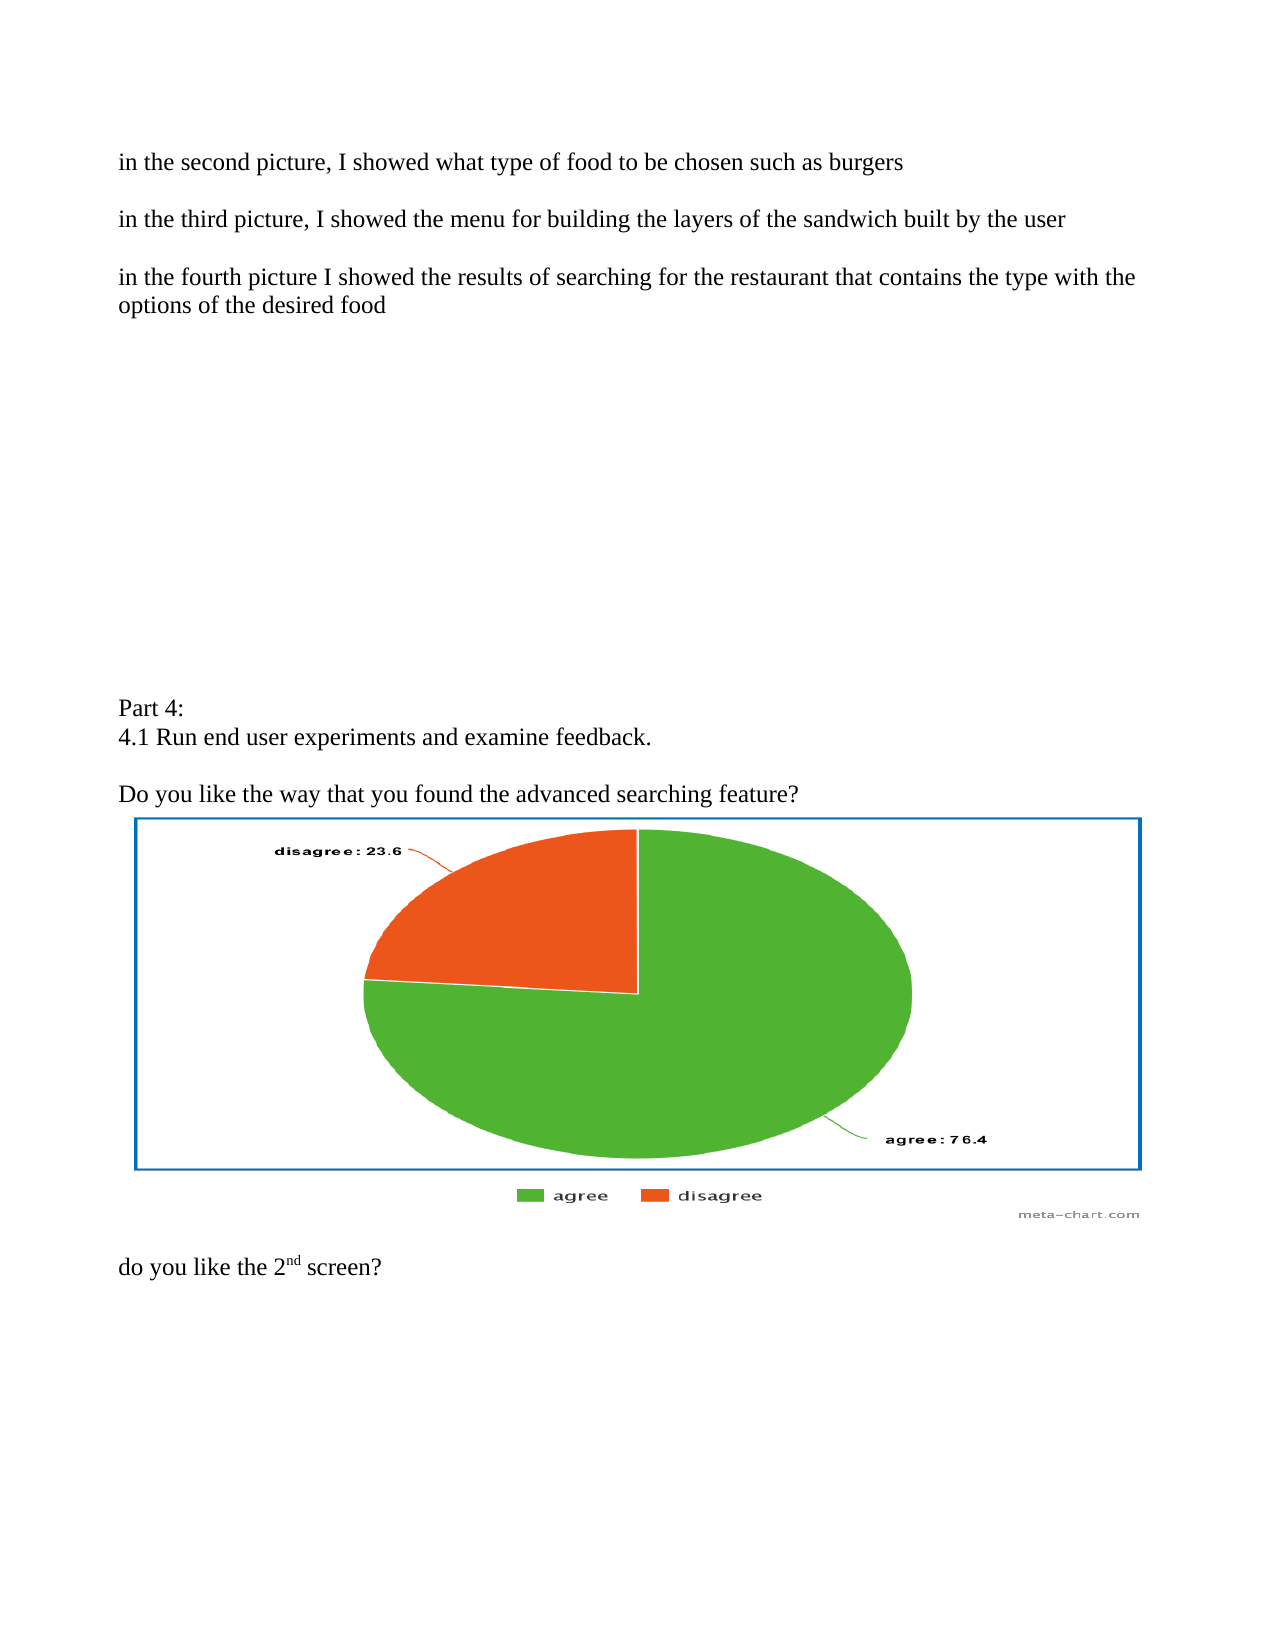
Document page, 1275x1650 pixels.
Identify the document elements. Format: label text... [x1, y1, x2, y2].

text Part 4: [118, 693, 1157, 722]
text in the second picture, I showed what type of food to be chosen such as burgers [118, 147, 1157, 176]
text in the third picture, I showed the menu for building the layers of the sandwich built by the user [118, 204, 1157, 233]
text do you like the 2nd screen? [118, 1252, 1157, 1281]
text in the fourth picture I showed the results of searching for the restaurant that contains the type with the options of the desired food [118, 262, 1157, 319]
text 4.1 Run end user experiments and examine feedback. [118, 722, 1157, 751]
picture [118, 808, 1157, 1223]
text Do you like the way that you found the advanced searching feature? [118, 779, 1157, 808]
